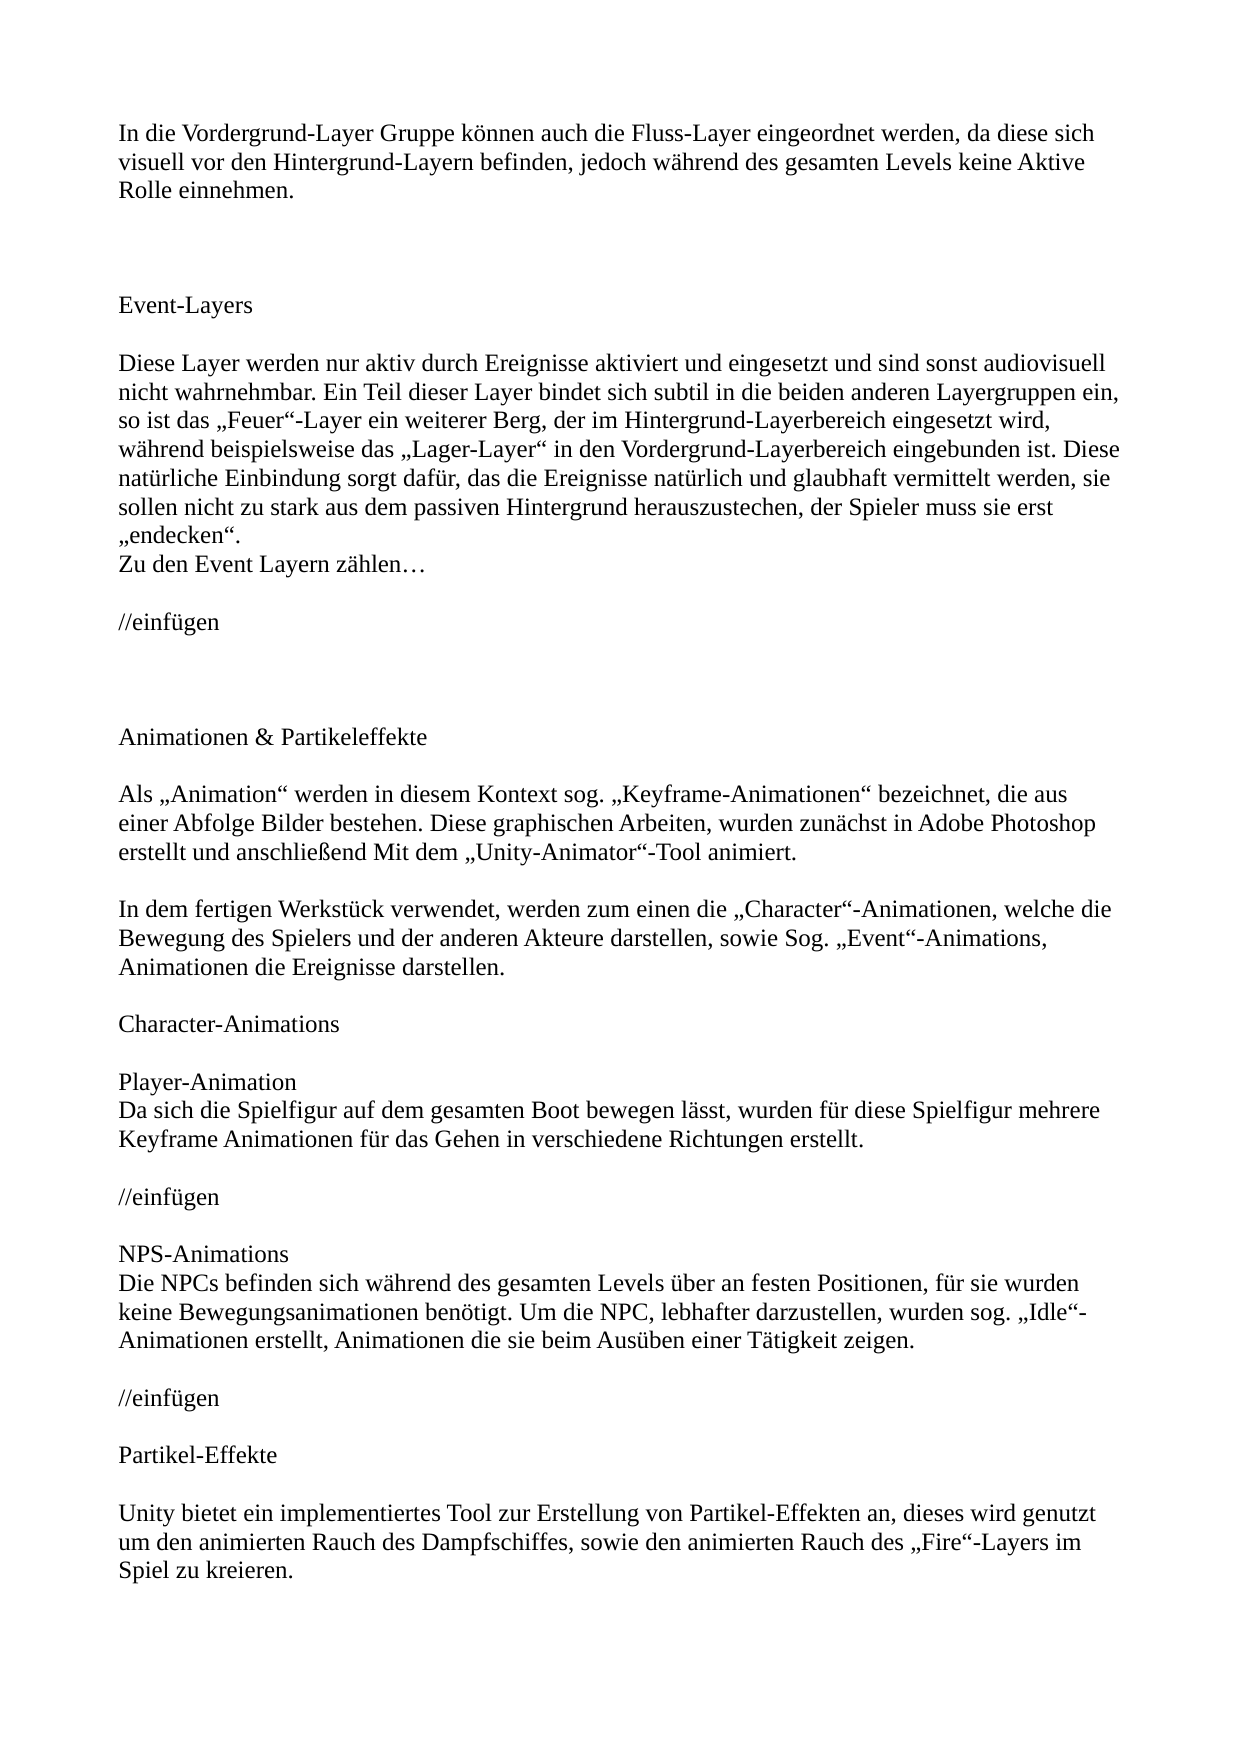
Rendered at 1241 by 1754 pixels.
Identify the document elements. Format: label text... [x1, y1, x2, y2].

text Da sich die Spielfigur auf dem gesamten Boot bewegen lässt, wurden für diese Spielfigur mehrere Keyframe Animationen für das Gehen in verschiedene Richtungen erstellt. [118, 1096, 1122, 1153]
text //einfügen [118, 1383, 1122, 1412]
text Die NPCs befinden sich während des gesamten Levels über an festen Positionen, für sie wurden keine Bewegungsanimationen benötigt. Um die NPC, lebhafter darzustellen, wurden sog. „Idle“-Animationen erstellt, Animationen die sie beim Ausüben einer Tätigkeit zeigen. [118, 1268, 1122, 1354]
text Character-Animations [118, 1009, 1122, 1038]
text //einfügen [118, 1182, 1122, 1211]
text //einfügen [118, 607, 1122, 636]
text Diese Layer werden nur aktiv durch Ereignisse aktiviert und eingesetzt und sind sonst audiovisuell nicht wahrnehmbar. Ein Teil dieser Layer bindet sich subtil in die beiden anderen Layergruppen ein, so ist das „Feuer“-Layer ein weiterer Berg, der im Hintergrund-Layerbereich eingesetzt wird, während beispielsweise das „Lager-Layer“ in den Vordergrund-Layerbereich eingebunden ist. Diese natürliche Einbindung sorgt dafür, das die Ereignisse natürlich und glaubhaft vermittelt werden, sie sollen nicht zu stark aus dem passiven Hintergrund herauszustechen, der Spieler muss sie erst „endecken“. [118, 348, 1122, 549]
text NPS-Animations [118, 1239, 1122, 1268]
text Als „Animation“ werden in diesem Kontext sog. „Keyframe-Animationen“ bezeichnet, die aus einer Abfolge Bilder bestehen. Diese graphischen Arbeiten, wurden zunächst in Adobe Photoshop erstellt und anschließend Mit dem „Unity-Animator“-Tool animiert. [118, 779, 1122, 866]
text Partikel-Effekte [118, 1441, 1122, 1469]
text Zu den Event Layern zählen… [118, 549, 1122, 578]
text Unity bietet ein implementiertes Tool zur Erstellung von Partikel-Effekten an, dieses wird genutzt um den animierten Rauch des Dampfschiffes, sowie den animierten Rauch des „Fire“-Layers im Spiel zu kreieren. [118, 1498, 1122, 1584]
text In die Vordergrund-Layer Gruppe können auch die Fluss-Layer eingeordnet werden, da diese sich visuell vor den Hintergrund-Layern befinden, jedoch während des gesamten Levels keine Aktive Rolle einnehmen. [118, 118, 1122, 204]
text Event-Layers [118, 291, 1122, 319]
text In dem fertigen Werkstück verwendet, werden zum einen die „Character“-Animationen, welche die Bewegung des Spielers und der anderen Akteure darstellen, sowie Sog. „Event“-Animations, Animationen die Ereignisse darstellen. [118, 894, 1122, 981]
text Animationen & Partikeleffekte [118, 722, 1122, 751]
text Player-Animation [118, 1067, 1122, 1096]
